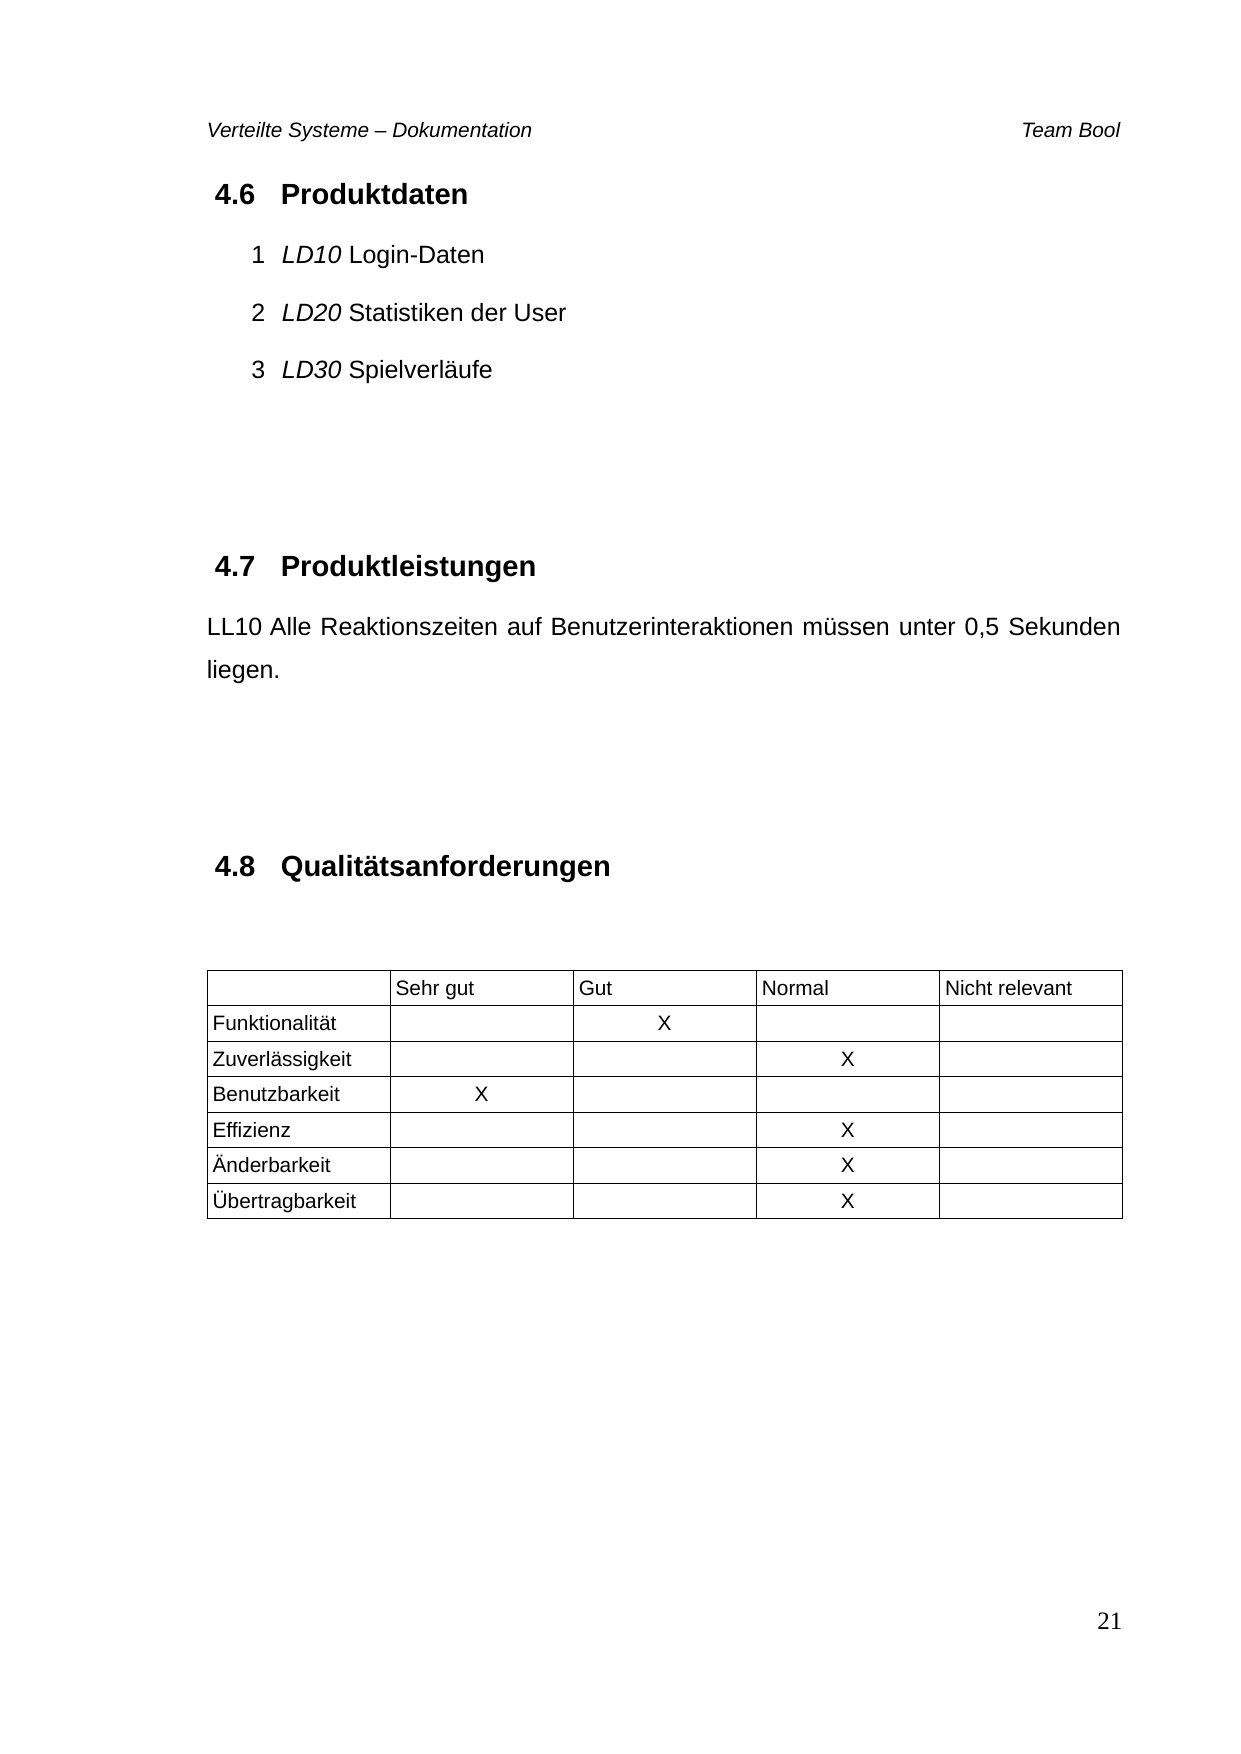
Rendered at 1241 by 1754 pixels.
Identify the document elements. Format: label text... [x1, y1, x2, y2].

text LL10 Alle Reaktionszeiten auf Benutzerinteraktionen müssen unter 0,5 Sekunden liegen. [207, 612, 1122, 684]
table_cell Benutzbarkeit [208, 1077, 390, 1112]
table_cell [940, 1006, 1122, 1041]
table_cell [391, 1006, 573, 1041]
table_cell [574, 1184, 756, 1218]
subtitle Produktleistungen [207, 549, 1122, 583]
table_cell X [757, 1148, 939, 1183]
table_cell Übertragbarkeit [208, 1184, 390, 1218]
subtitle Qualitätsanforderungen [207, 849, 1122, 883]
table_cell X [757, 1113, 939, 1147]
table_cell [391, 1113, 573, 1147]
table_cell Änderbarkeit [208, 1148, 390, 1183]
table_cell X [574, 1006, 756, 1041]
list LD30 Spielverläufe [244, 355, 1122, 384]
table_cell [574, 1042, 756, 1076]
table_header Normal [757, 971, 939, 1005]
table_cell [574, 1077, 756, 1112]
table_header Gut [574, 971, 756, 1005]
table_header Sehr gut [391, 971, 573, 1005]
table_cell [391, 1042, 573, 1076]
table_cell Effizienz [208, 1113, 390, 1147]
table_cell [757, 1006, 939, 1041]
table_cell [574, 1113, 756, 1147]
table_cell [940, 1184, 1122, 1218]
list LD20 Statistiken der User [244, 298, 1122, 326]
table_cell Zuverlässigkeit [208, 1042, 390, 1076]
table_cell [391, 1184, 573, 1218]
table_cell [940, 1077, 1122, 1112]
table_cell X [391, 1077, 573, 1112]
table_cell Funktionalität [208, 1006, 390, 1041]
table_header [208, 971, 390, 1005]
table_cell [940, 1042, 1122, 1076]
table_cell [391, 1148, 573, 1183]
table_cell X [757, 1042, 939, 1076]
table_cell X [757, 1184, 939, 1218]
table_cell [940, 1148, 1122, 1183]
table_cell [574, 1148, 756, 1183]
table_header Nicht relevant [940, 971, 1122, 1005]
subtitle Produktdaten [207, 177, 1122, 211]
table_cell [940, 1113, 1122, 1147]
list LD10 Login‑Daten [244, 240, 1122, 269]
table_cell [757, 1077, 939, 1112]
